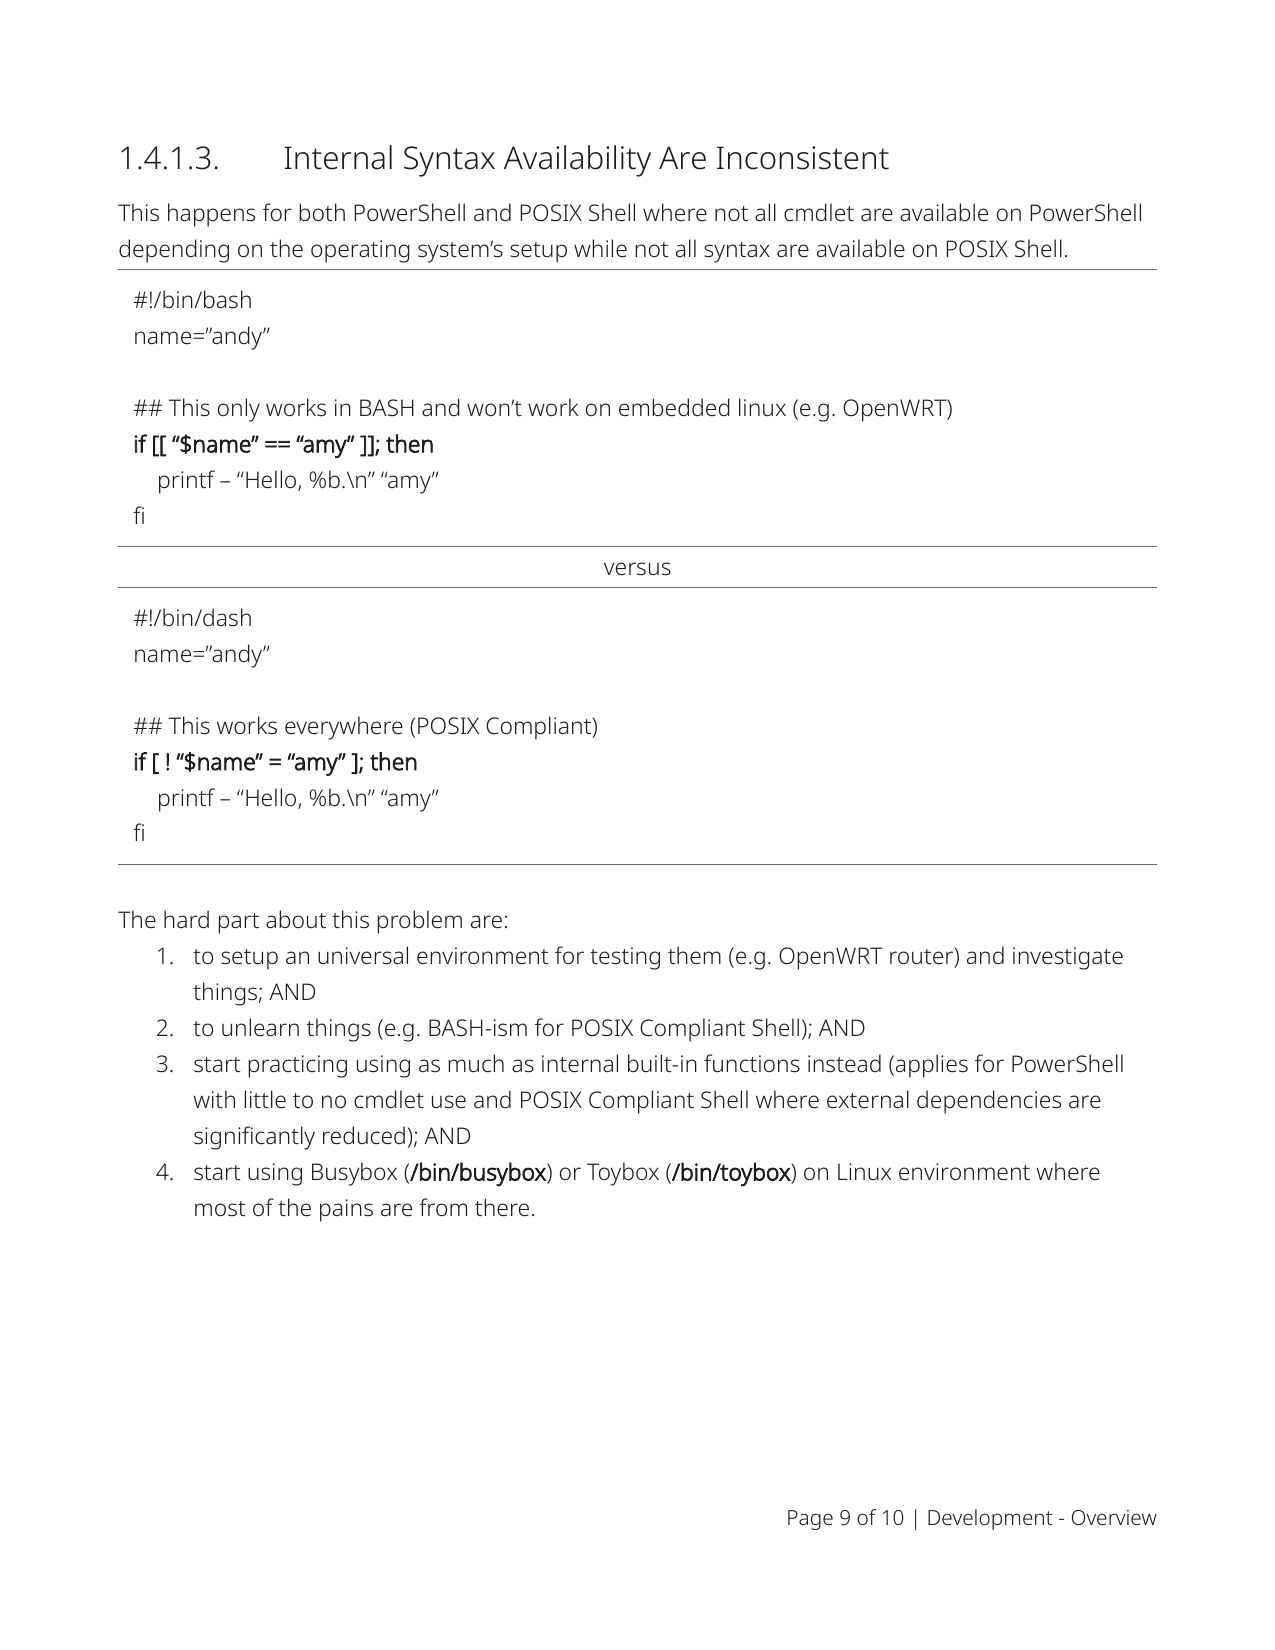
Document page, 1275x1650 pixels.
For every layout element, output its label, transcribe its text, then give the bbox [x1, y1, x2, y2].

list start using Busybox (/bin/busybox) or Toybox (/bin/toybox) on Linux environment where most of the pains are from there. [156, 1156, 1157, 1223]
list to unlearn things (e.g. BASH-ism for POSIX Compliant Shell); AND [156, 1012, 1157, 1043]
text if [ ! “$name” = “amy” ]; then [118, 730, 1157, 766]
list start practicing using as much as internal built-in functions instead (applies for PowerShell with little to no cmdlet use and POSIX Compliant Shell where external dependencies are significantly reduced); AND [156, 1048, 1157, 1151]
text The hard part about this problem are: [118, 904, 1157, 936]
text if [[ “$name” == “amy” ]]; then [118, 413, 1157, 449]
text name=”andy” [118, 623, 1157, 669]
text fi [118, 802, 1157, 864]
text fi [118, 484, 1157, 546]
subtitle Internal Syntax Availability Are Inconsistent [118, 136, 1157, 179]
text This happens for both PowerShell and POSIX Shell where not all cmdlet are available on PowerShell depending on the operating system’s setup while not all syntax are available on POSIX Shell. [118, 197, 1157, 264]
text ## This only works in BASH and won’t work on embedded linux (e.g. OpenWRT) [118, 377, 1157, 413]
text printf – “Hello, %b.\n” “amy” [118, 449, 1157, 484]
text printf – “Hello, %b.\n” “amy” [118, 766, 1157, 802]
list to setup an universal environment for testing them (e.g. OpenWRT router) and investigate things; AND [156, 940, 1157, 1007]
text ## This works everywhere (POSIX Compliant) [118, 694, 1157, 730]
text name=”andy” [118, 305, 1157, 351]
text #!/bin/dash [118, 588, 1157, 623]
text #!/bin/bash [118, 270, 1157, 305]
text versus [118, 551, 1157, 582]
